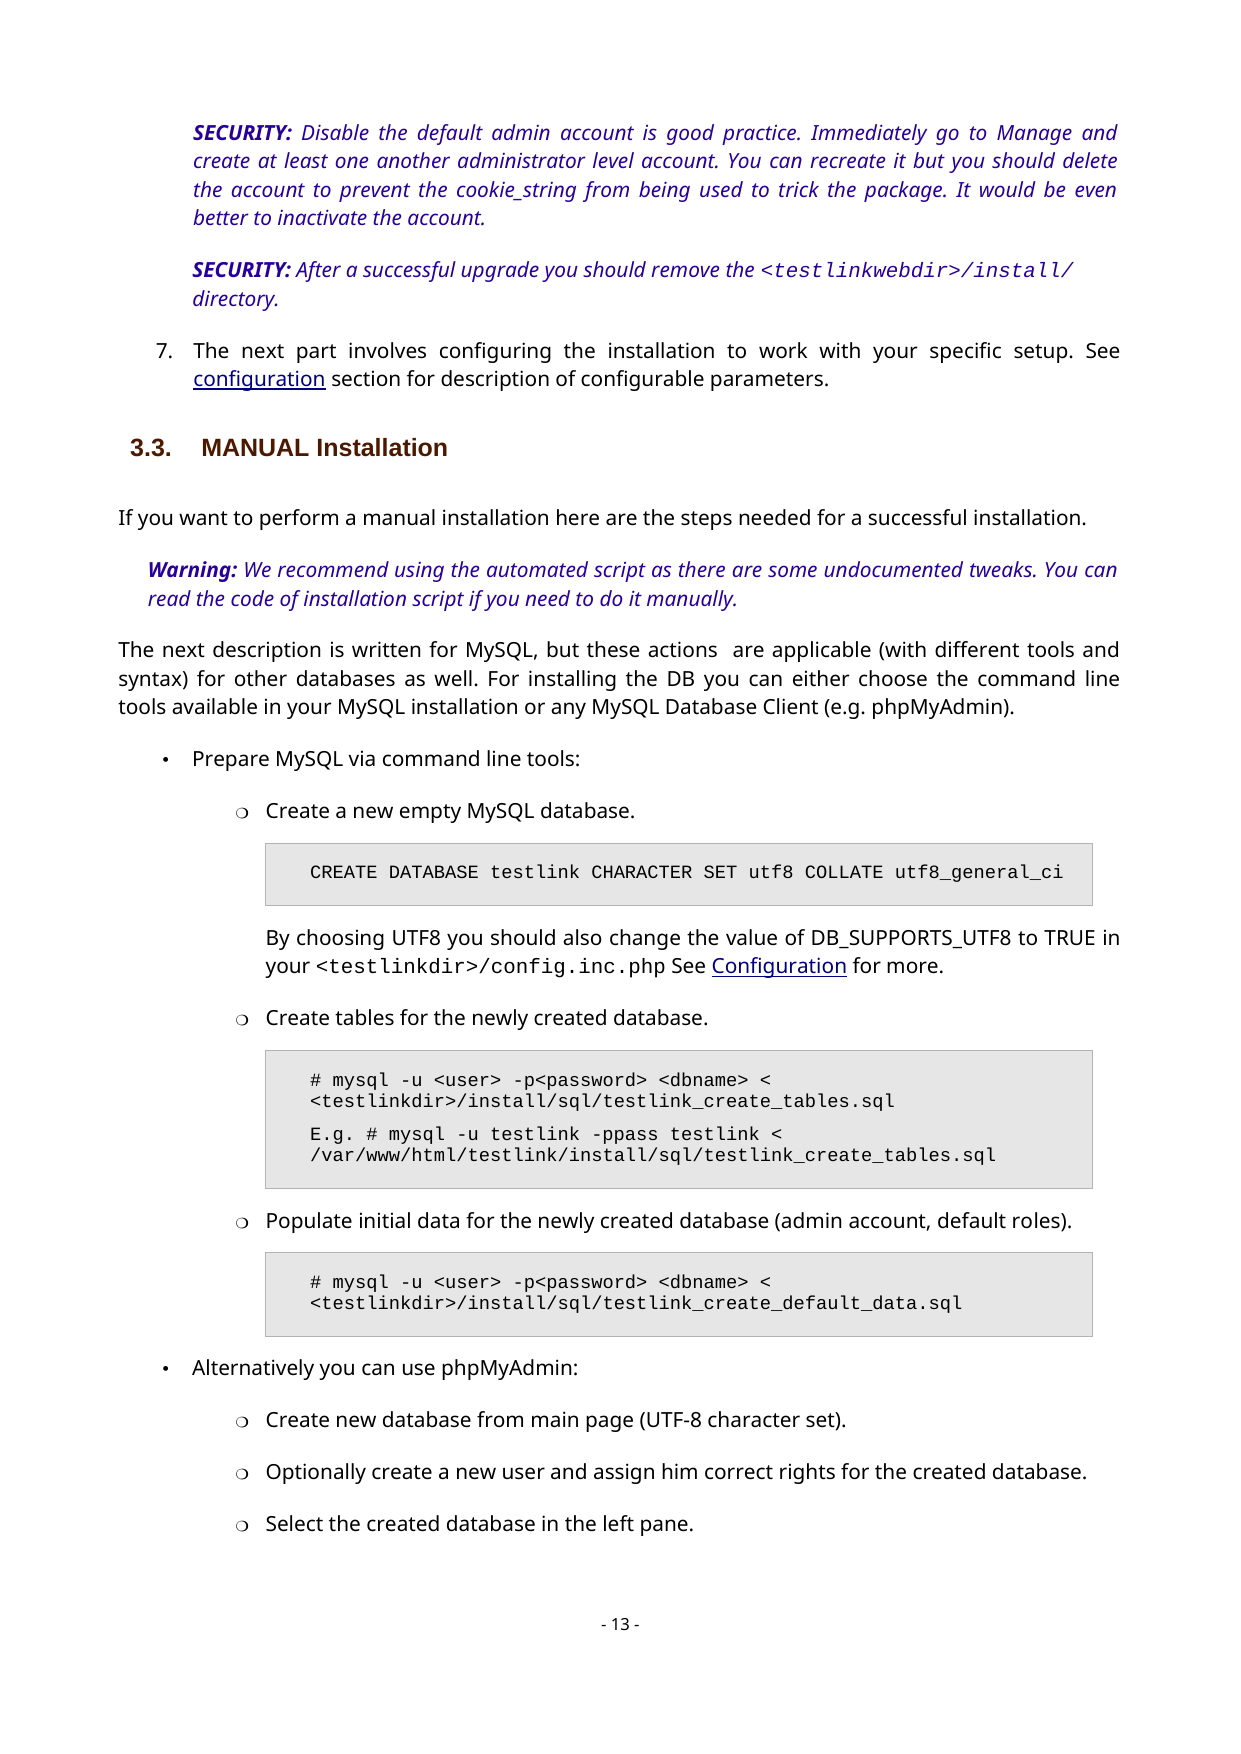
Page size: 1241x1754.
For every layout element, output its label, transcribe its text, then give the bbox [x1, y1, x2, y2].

list # mysql -u <user> -p<password> <dbname> < <testlinkdir>/install/sql/testlink_create_default_data.sql [266, 1253, 1092, 1336]
list Create new database from main page (UTF-8 character set). [236, 1406, 1122, 1434]
list CREATE DATABASE testlink CHARACTER SET utf8 COLLATE utf8_general_ci [266, 844, 1092, 905]
text If you want to perform a manual installation here are the steps needed for a successful installation. [118, 503, 1122, 532]
text Warning: We recommend using the automated script as there are some undocumented tweaks. You can read the code of installation script if you need to do it manually. [148, 555, 1122, 612]
list Create tables for the newly created database. [236, 1003, 1122, 1032]
list SECURITY: Disable the default admin account is good practice. Immediately go to Manage and create at least one another administrator level account. You can recreate it but you should delete the account to prevent the cookie_string from being used to trick the package. It would be even better to inactivate the account. [155, 118, 1122, 232]
list E.g. # mysql -u testlink -ppass testlink < /var/www/html/testlink/install/sql/testlink_create_tables.sql [266, 1104, 1092, 1188]
list Alternatively you can use phpMyAdmin: [162, 1353, 1122, 1382]
list Populate initial data for the newly created database (admin account, default roles). [236, 1206, 1122, 1234]
list By choosing UTF8 you should also change the value of DB_SUPPORTS_UTF8 to TRUE in your <testlinkdir>/config.inc.php See Configuration for more. [236, 923, 1122, 980]
list Create a new empty MySQL database. [236, 796, 1122, 825]
text SECURITY: After a successful upgrade you should remove the <testlinkwebdir>/install/ directory. [192, 255, 1122, 312]
list Select the created database in the left pane. [236, 1509, 1122, 1538]
list Optionally create a new user and assign him correct rights for the created database. [236, 1457, 1122, 1486]
text The next description is written for MySQL, but these actions are applicable (with different tools and syntax) for other databases as well. For installing the DB you can either choose the command line tools available in your MySQL installation or any MySQL Database Client (e.g. phpMyAdmin). [118, 636, 1122, 721]
subtitle MANUAL Installation [130, 434, 1110, 462]
list # mysql -u <user> -p<password> <dbname> < <testlinkdir>/install/sql/testlink_create_tables.sql [266, 1051, 1092, 1104]
list The next part involves configuring the installation to work with your specific setup. See configuration section for description of configurable parameters. [156, 336, 1122, 393]
list Prepare MySQL via command line tools: [162, 744, 1122, 773]
